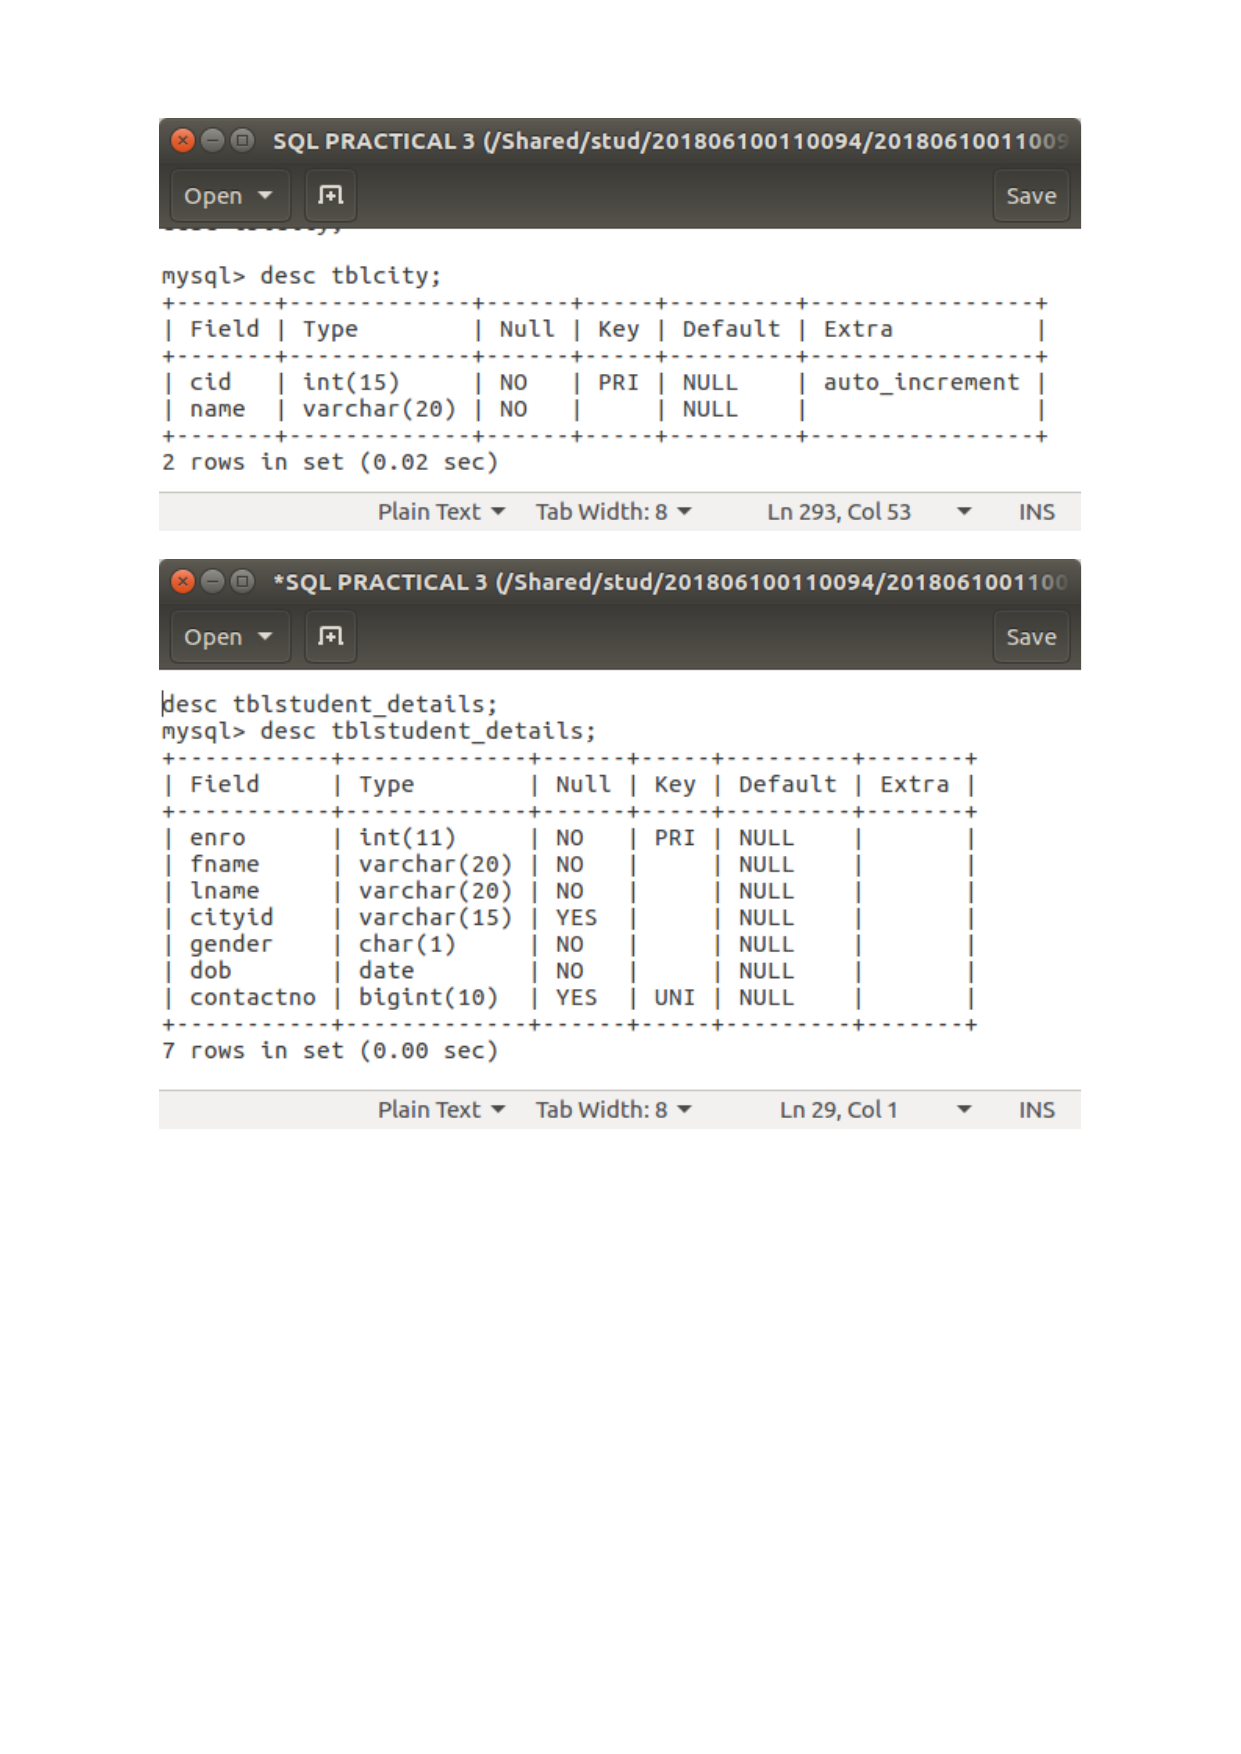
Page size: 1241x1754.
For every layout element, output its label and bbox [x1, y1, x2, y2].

picture [159, 559, 1082, 1129]
picture [159, 118, 1082, 531]
